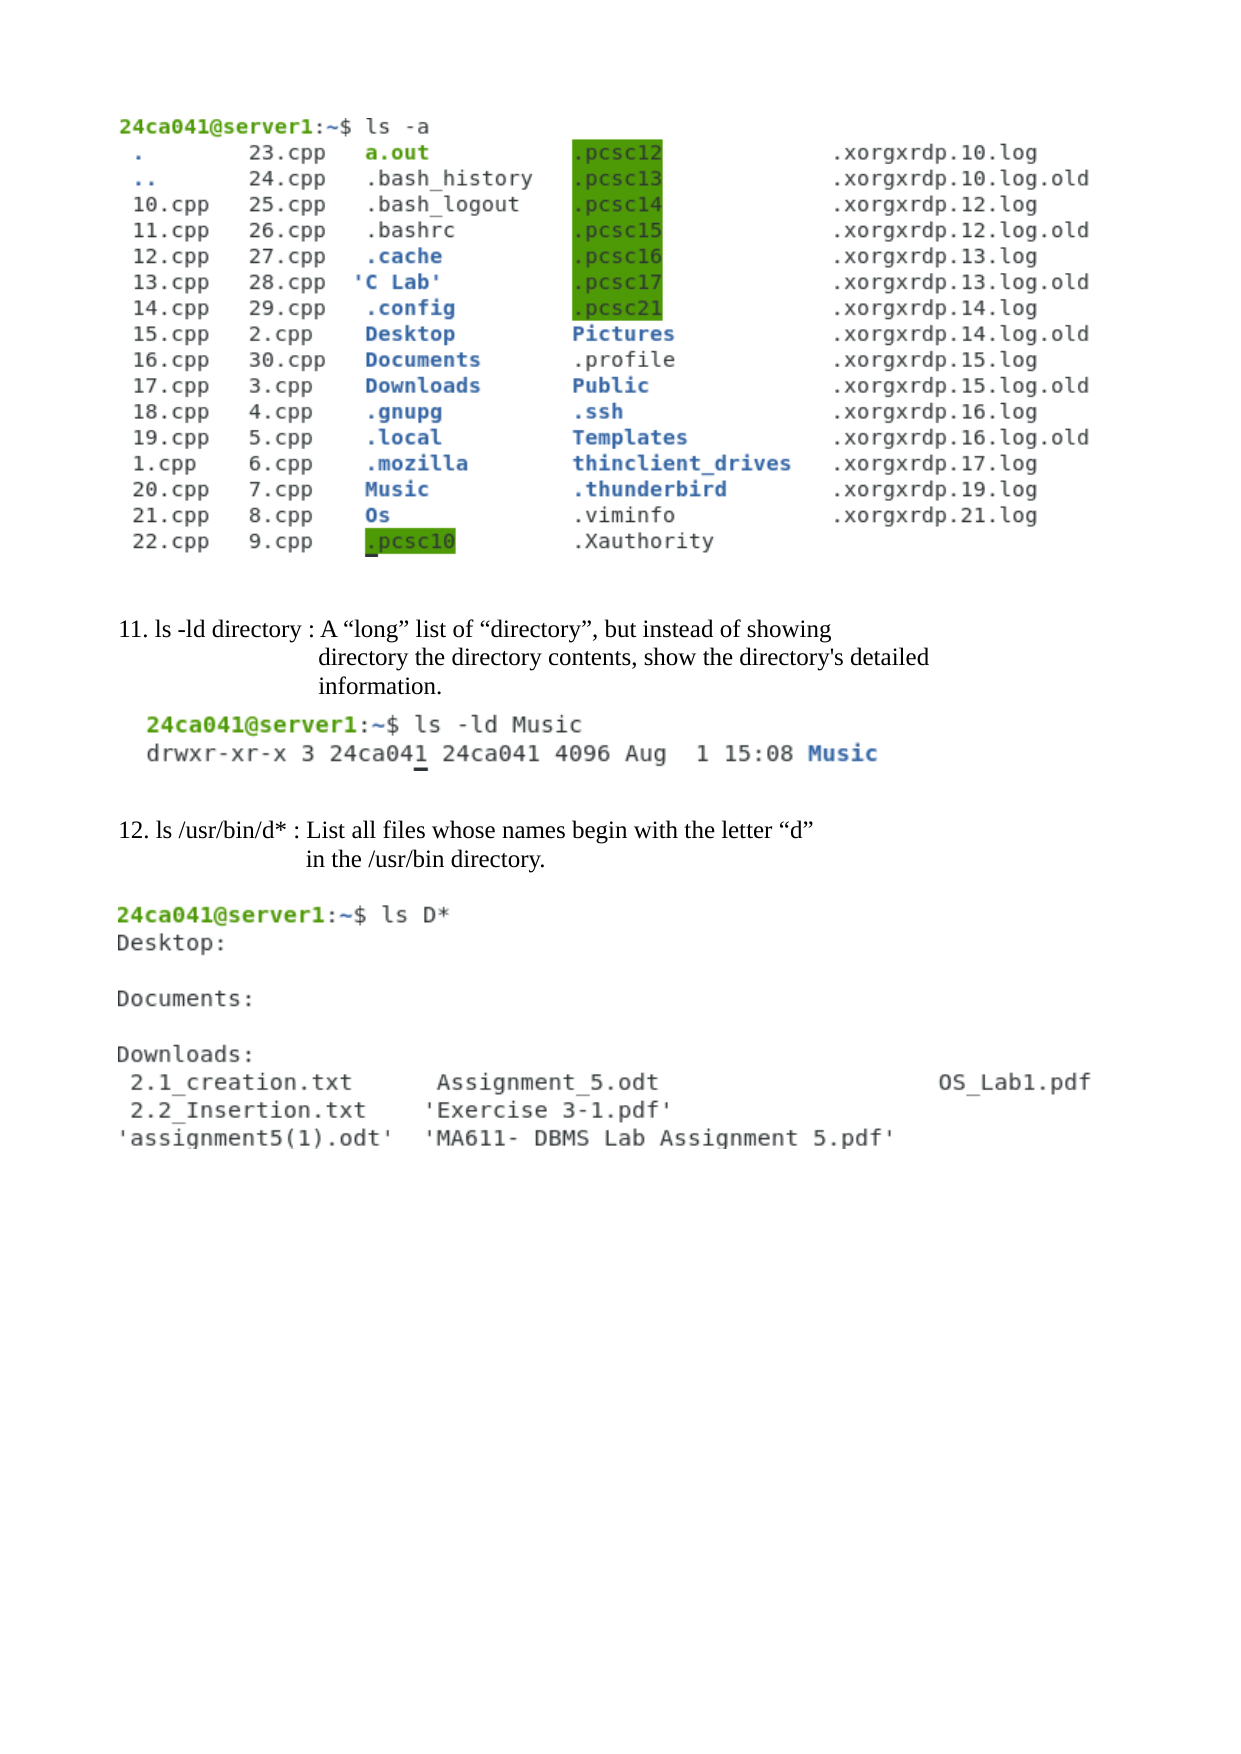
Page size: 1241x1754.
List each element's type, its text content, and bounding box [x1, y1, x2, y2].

text in the /usr/bin directory. [118, 844, 1122, 872]
picture [118, 118, 1123, 557]
picture [145, 713, 895, 771]
text 12. ls /usr/bin/d* : List all files whose names begin with the letter “d” [118, 815, 1122, 844]
text 11. ls -ld directory : A “long” list of “directory”, but instead of showing [118, 614, 1122, 642]
text information. [118, 671, 1122, 700]
text directory the directory contents, show the directory's detailed [118, 642, 1122, 671]
picture [118, 901, 1123, 1149]
